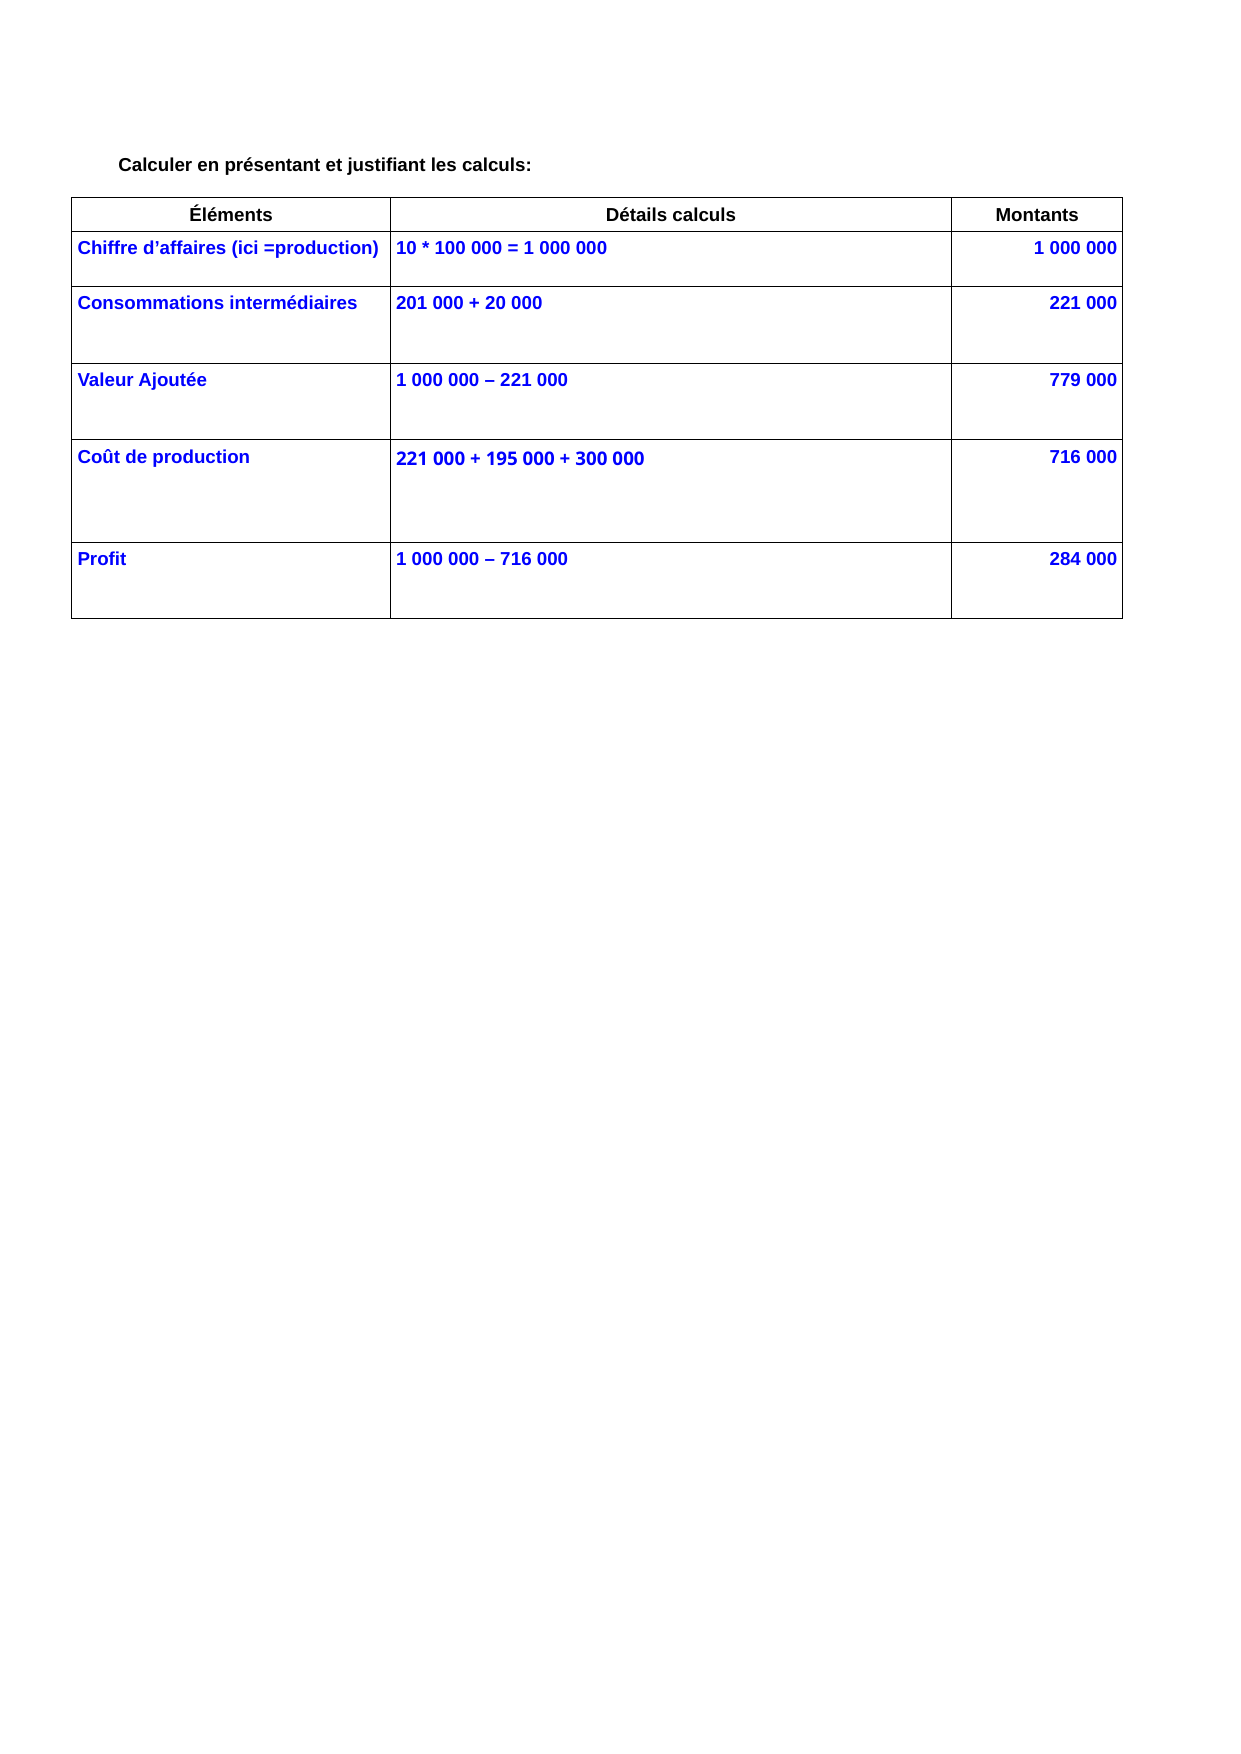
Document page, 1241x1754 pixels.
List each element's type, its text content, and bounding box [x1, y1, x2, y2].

text Calculer en présentant et justifiant les calculs: [118, 154, 1122, 176]
table_cell 284 000 [952, 543, 1122, 618]
table_cell Profit [72, 543, 390, 618]
table_cell Coût de production [72, 440, 390, 541]
table_cell 201 000 + 20 000 [391, 287, 951, 362]
table_cell Valeur Ajoutée [72, 364, 390, 439]
table_cell Chiffre d’affaires (ici =production) [72, 232, 390, 286]
table_cell 10 * 100 000 = 1 000 000 [391, 232, 951, 286]
table_cell 1 000 000 [952, 232, 1122, 286]
table_cell 1 000 000 – 716 000 [391, 543, 951, 618]
table_cell 716 000 [952, 440, 1122, 541]
table_cell 221 000 [952, 287, 1122, 362]
table_cell 221 000 + 195 000 + 300 000 [391, 440, 951, 541]
table_cell 1 000 000 – 221 000 [391, 364, 951, 439]
table_cell 779 000 [952, 364, 1122, 439]
table_header Détails calculs [391, 198, 951, 231]
table_header Montants [952, 198, 1122, 231]
table_header Éléments [72, 198, 390, 231]
table_cell Consommations intermédiaires [72, 287, 390, 362]
